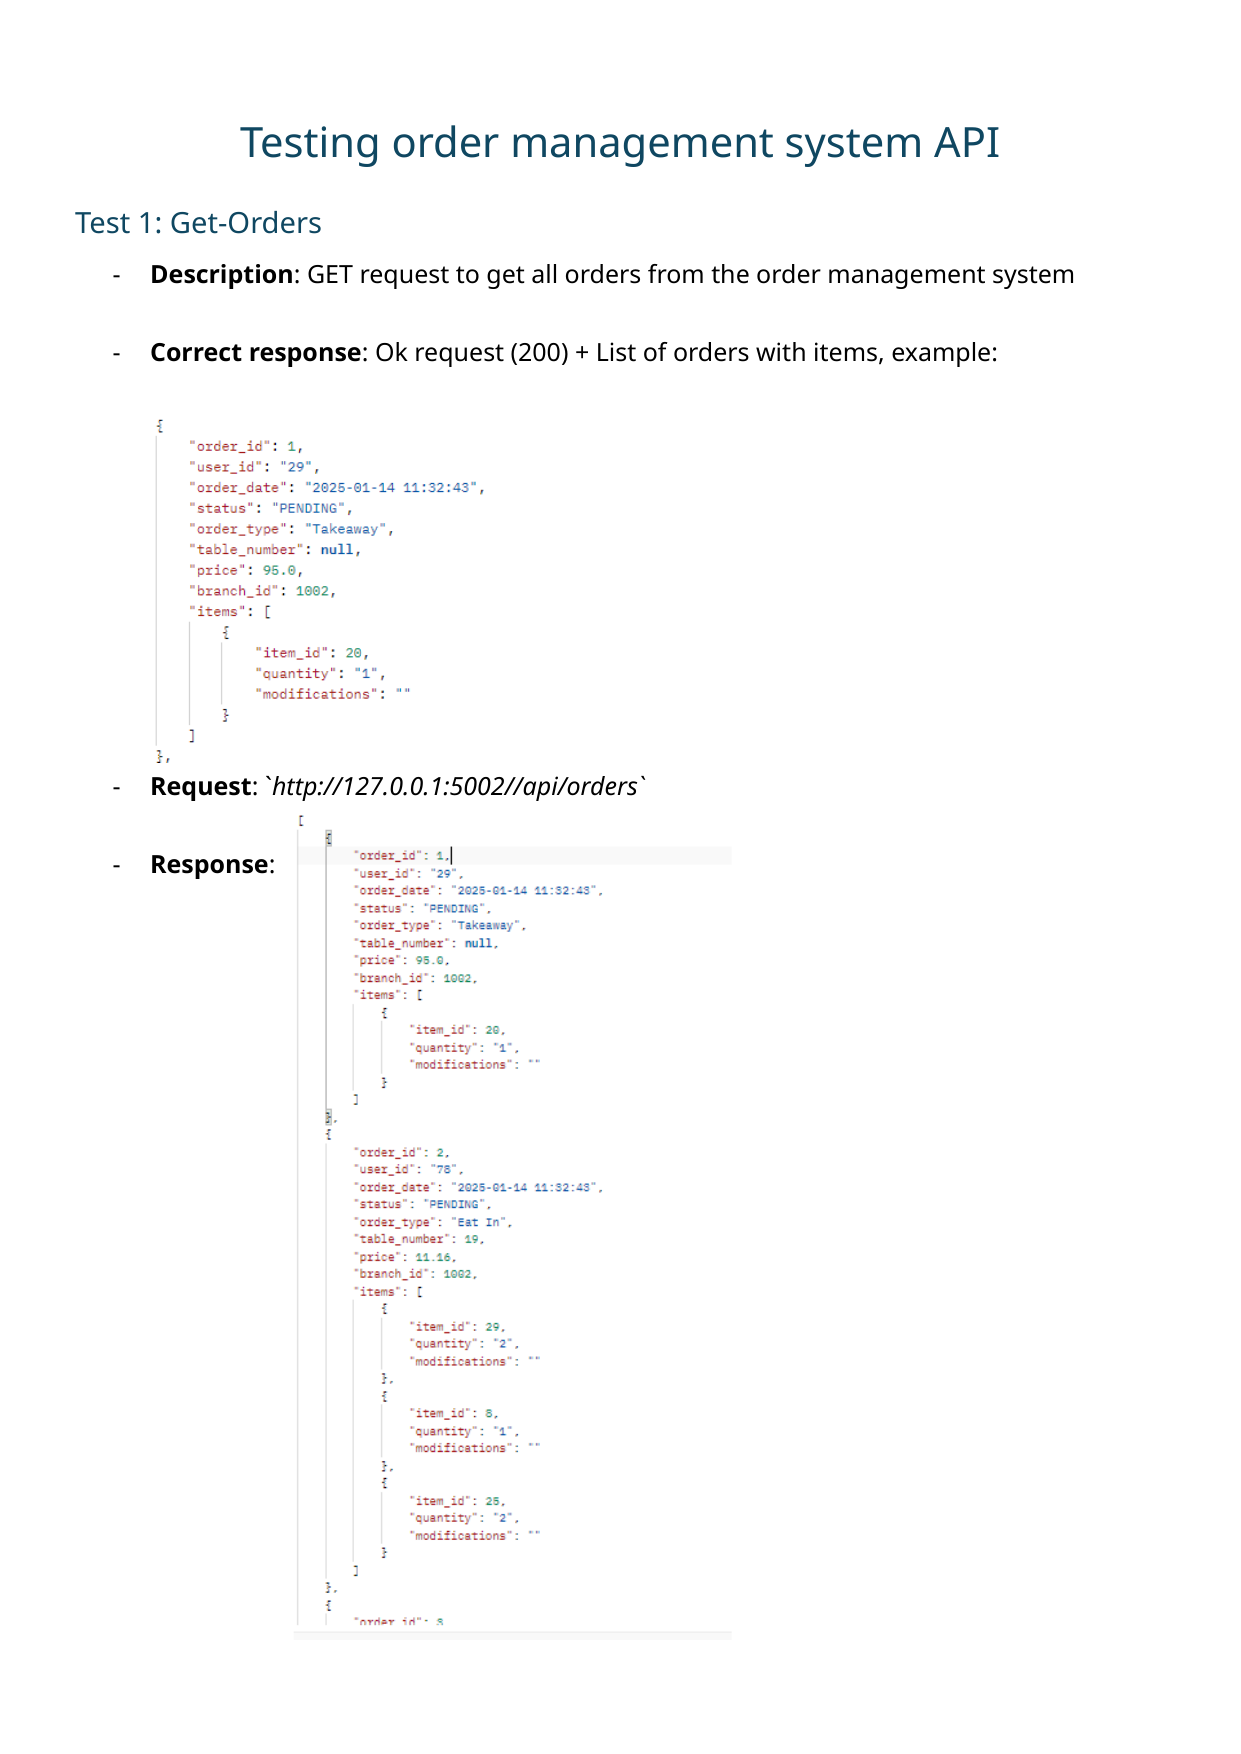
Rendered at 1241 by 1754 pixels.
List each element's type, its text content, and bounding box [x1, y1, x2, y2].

list Request: `http://127.0.0.1:5002//api/orders` [112, 768, 1165, 802]
list Description: GET request to get all orders from the order management system [112, 257, 1165, 291]
list [732, 846, 1165, 881]
list Response: [112, 846, 293, 881]
subtitle Testing order management system API [75, 112, 1165, 169]
subtitle Test 1: Get-Orders [75, 203, 1165, 242]
list Correct response: Ok request (200) + List of orders with items, example: [112, 335, 1165, 369]
